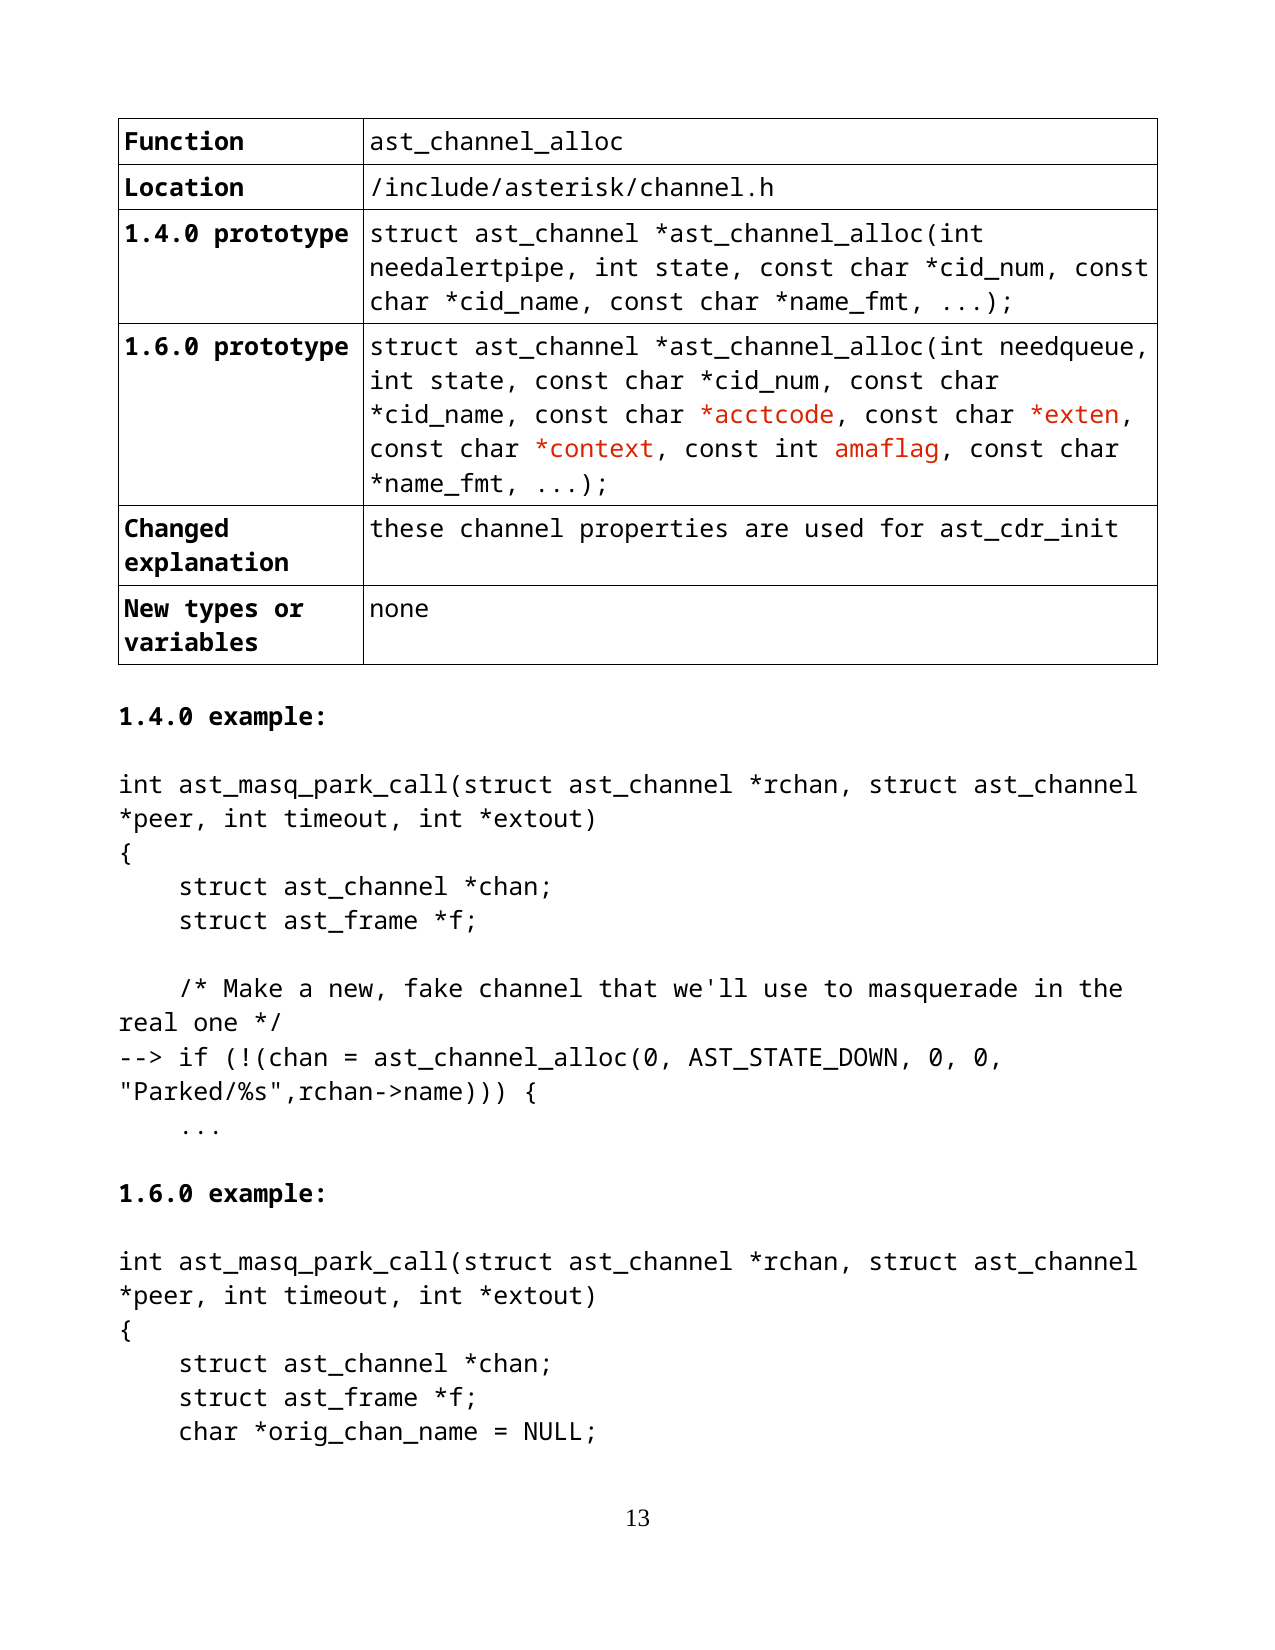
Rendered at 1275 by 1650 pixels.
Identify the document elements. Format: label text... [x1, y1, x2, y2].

table_header Function [119, 119, 363, 164]
text int ast_masq_park_call(struct ast_channel *rchan, struct ast_channel *peer, int timeout, int *extout) [118, 767, 1157, 835]
table_cell struct ast_channel *ast_channel_alloc(int needalertpipe, int state, const char *cid_num, const char *cid_name, const char *name_fmt, ...); [364, 210, 1157, 323]
table_cell 1.4.0 prototype [119, 210, 363, 323]
text char *orig_chan_name = NULL; [118, 1414, 1157, 1448]
text --> if (!(chan = ast_channel_alloc(0, AST_STATE_DOWN, 0, 0, "Parked/%s",rchan->name))) { [118, 1039, 1157, 1107]
text { [118, 1312, 1157, 1346]
text 1.6.0 example: [118, 1175, 1157, 1209]
text /* Make a new, fake channel that we'll use to masquerade in the real one */ [118, 971, 1157, 1039]
table_header ast_channel_alloc [364, 119, 1157, 164]
text 1.4.0 example: [118, 698, 1157, 733]
table_cell Changed explanation [119, 506, 363, 585]
text struct ast_channel *chan; [118, 869, 1157, 903]
table_cell 1.6.0 prototype [119, 324, 363, 505]
table_cell struct ast_channel *ast_channel_alloc(int needqueue, int state, const char *cid_num, const char *cid_name, const char *acctcode, const char *exten, const char *context, const int amaflag, const char *name_fmt, ...); [364, 324, 1157, 505]
text int ast_masq_park_call(struct ast_channel *rchan, struct ast_channel *peer, int timeout, int *extout) [118, 1243, 1157, 1312]
text { [118, 835, 1157, 869]
text ... [118, 1107, 1157, 1141]
table_cell New types or variables [119, 586, 363, 664]
table_cell Location [119, 165, 363, 209]
text struct ast_frame *f; [118, 1380, 1157, 1414]
text struct ast_channel *chan; [118, 1346, 1157, 1380]
table_cell these channel properties are used for ast_cdr_init [364, 506, 1157, 585]
table_cell /include/asterisk/channel.h [364, 165, 1157, 209]
text struct ast_frame *f; [118, 903, 1157, 937]
table_cell none [364, 586, 1157, 664]
